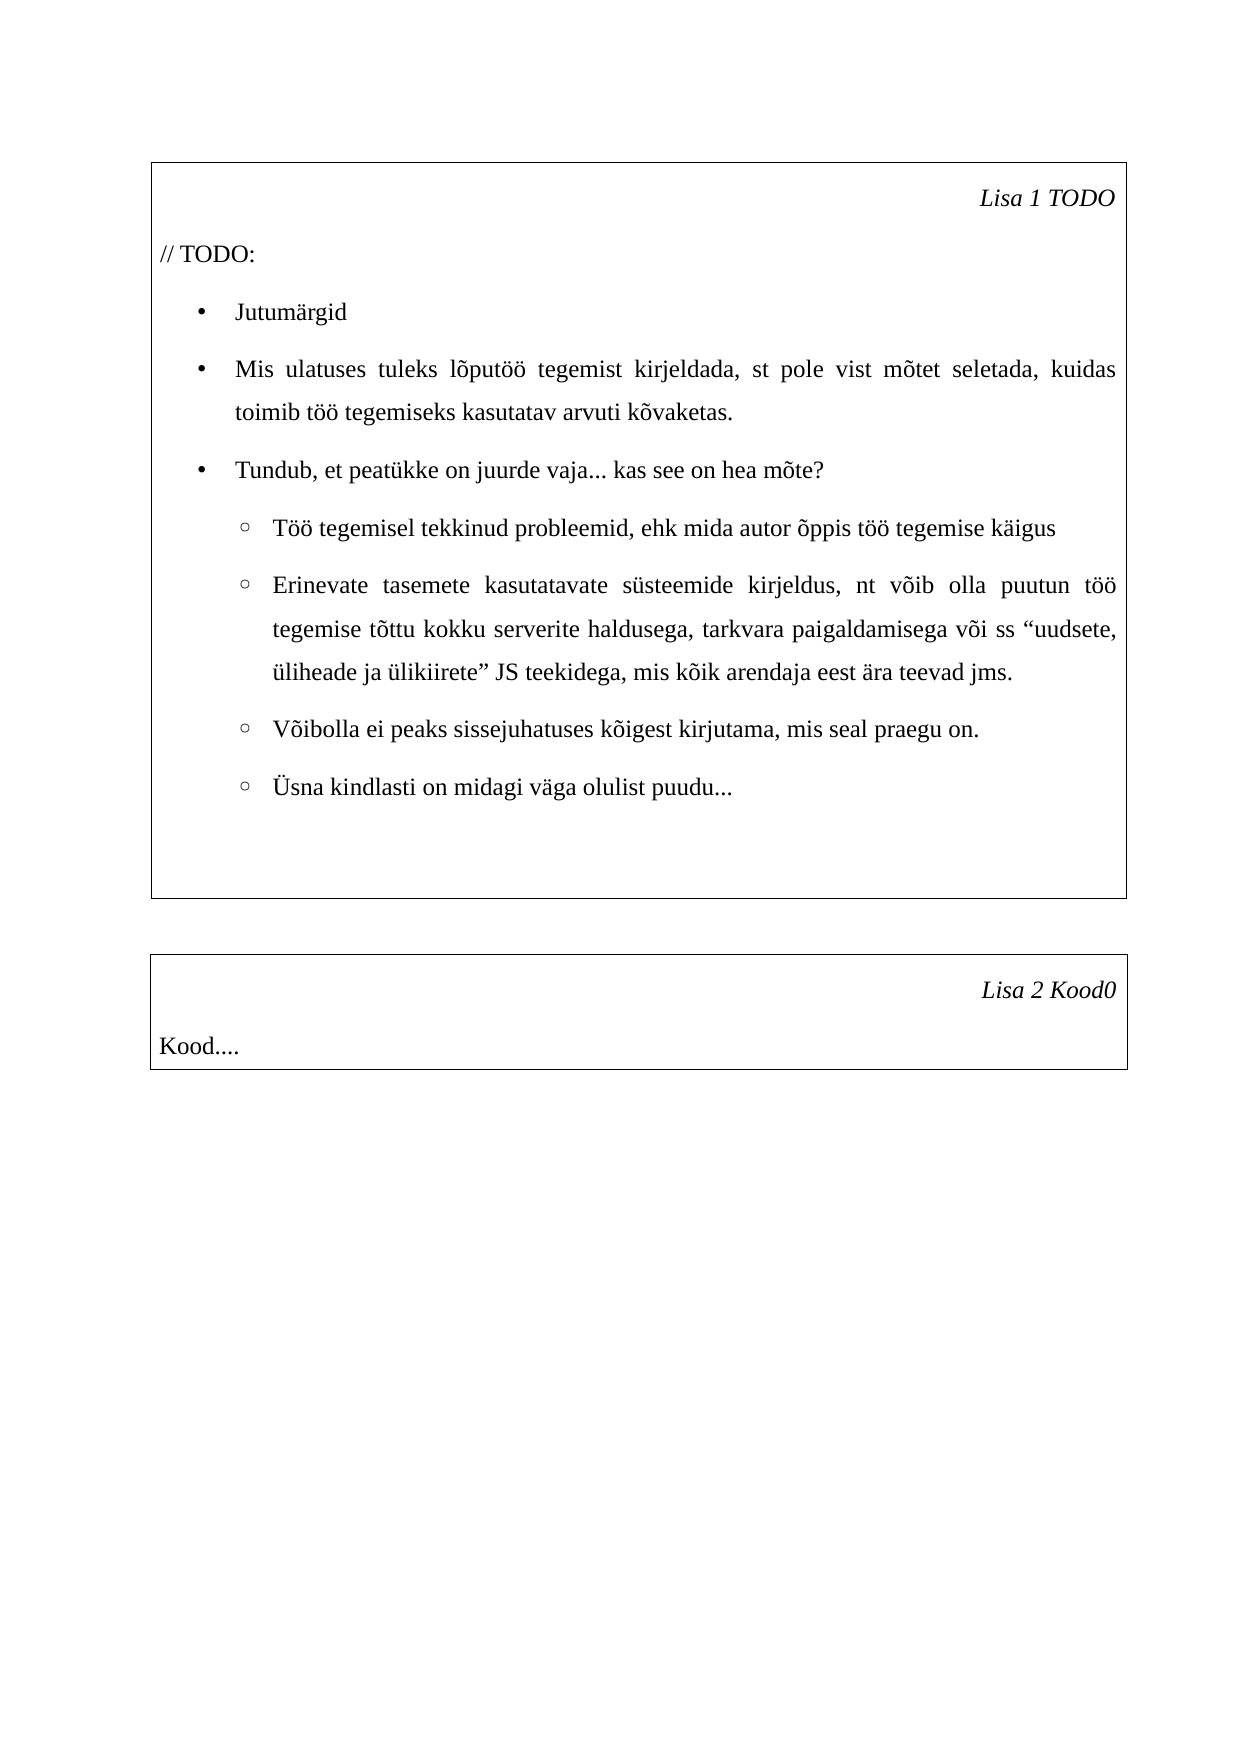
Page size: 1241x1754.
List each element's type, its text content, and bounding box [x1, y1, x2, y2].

list Erinevate tasemete kasutatavate süsteemide kirjeldus, nt võib olla puutun töö tegemise tõttu kokku serverite haldusega, tarkvara paigaldamisega või ss “uudsete, üliheade ja ülikiirete” JS teekidega, mis kõik arendaja eest ära teevad jms. [235, 571, 1117, 686]
text Lisa 1 TODO [160, 183, 1117, 212]
list Tundub, et peatükke on juurde vaja... kas see on hea mõte? [197, 455, 1117, 484]
text Kood.... [159, 1031, 1118, 1060]
list Jutumärgid [197, 297, 1117, 325]
text // TODO: [160, 239, 1117, 268]
text Lisa 2 Kood0 [159, 976, 1118, 1004]
list Üsna kindlasti on midagi väga olulist puudu... [235, 772, 1117, 801]
list Võibolla ei peaks sissejuhatuses kõigest kirjutama, mis seal praegu on. [235, 714, 1117, 743]
list Töö tegemisel tekkinud probleemid, ehk mida autor õppis töö tegemise käigus [235, 513, 1117, 542]
list Mis ulatuses tuleks lõputöö tegemist kirjeldada, st pole vist mõtet seletada, kuidas toimib töö tegemiseks kasutatav arvuti kõvaketas. [197, 354, 1117, 426]
